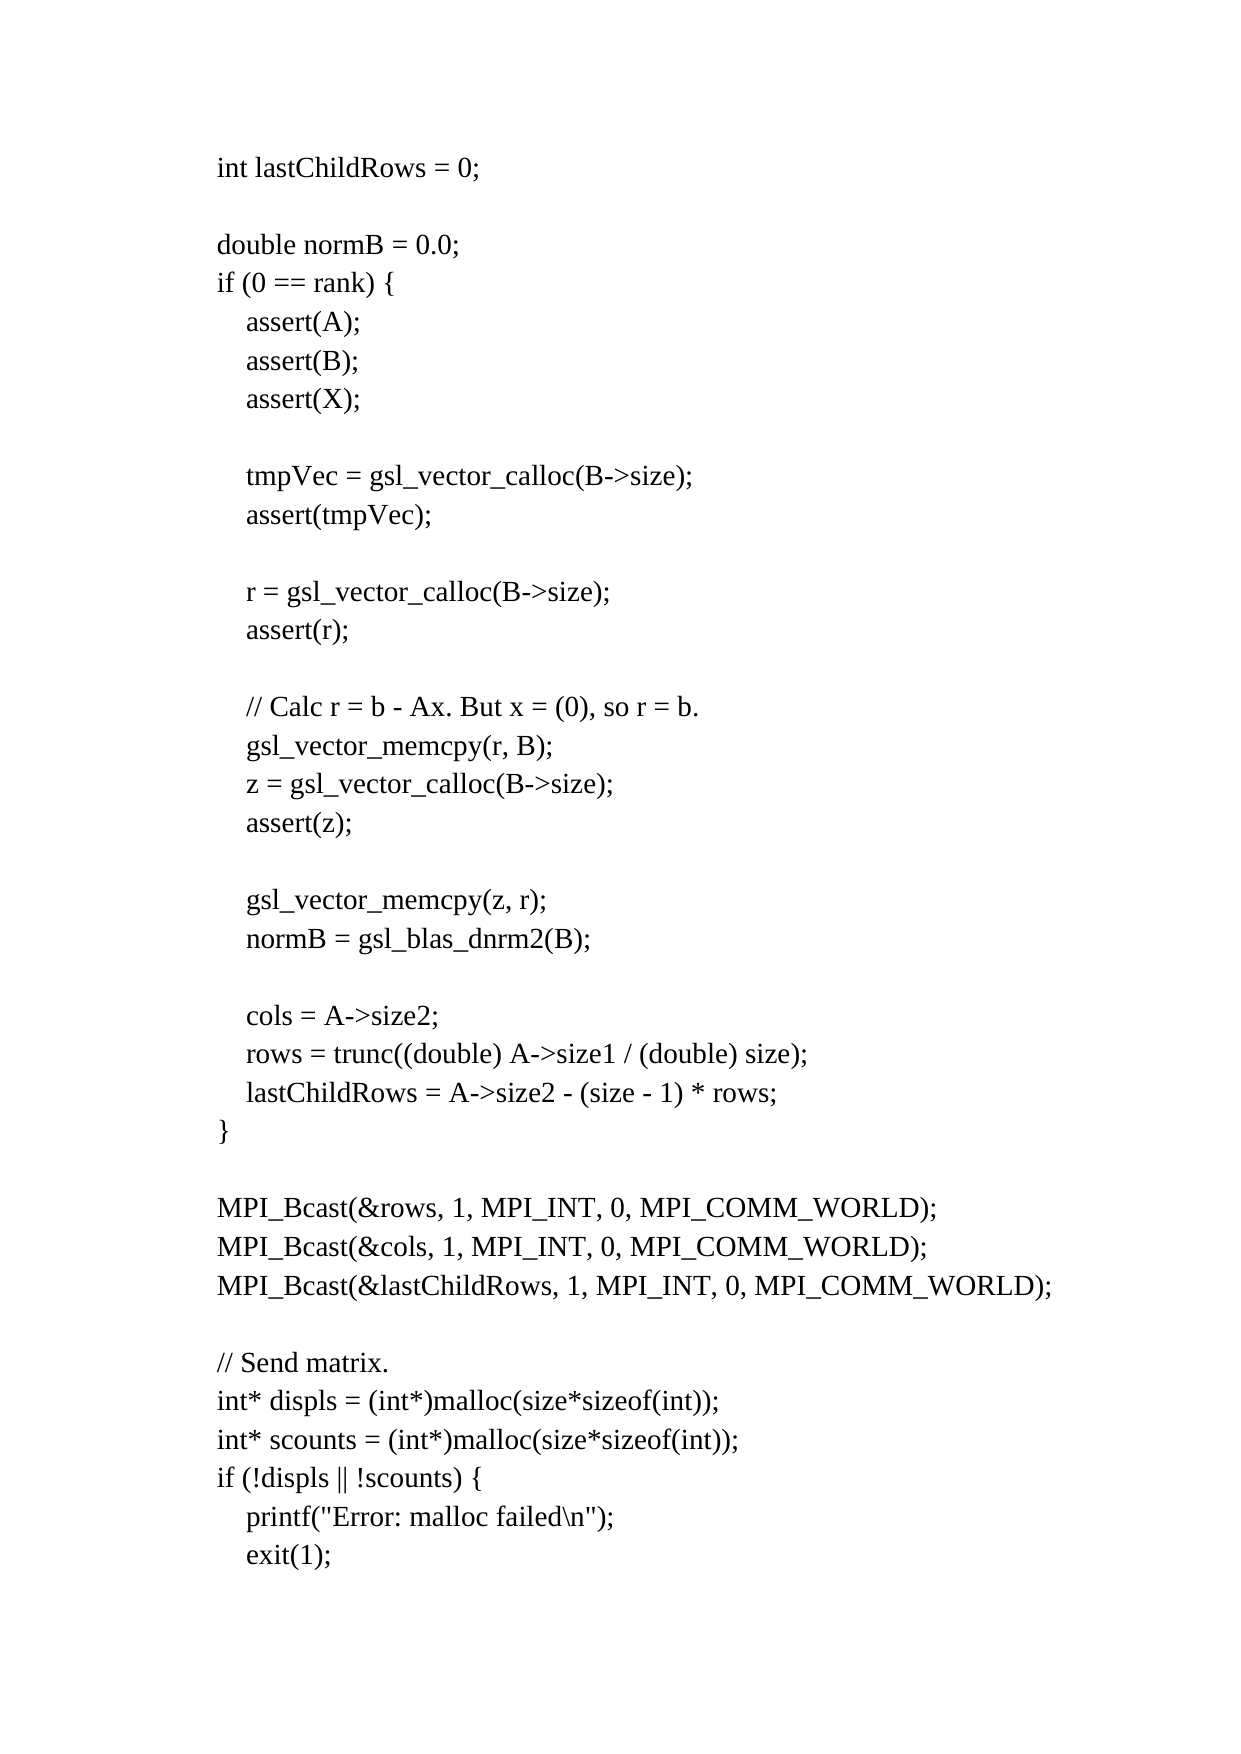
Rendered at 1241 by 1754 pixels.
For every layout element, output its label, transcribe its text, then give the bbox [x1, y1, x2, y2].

text // Calc r = b - Ax. But x = (0), so r = b. [187, 689, 1168, 723]
text tmpVec = gsl_vector_calloc(B->size); [187, 458, 1168, 492]
text MPI_Bcast(&lastChildRows, 1, MPI_INT, 0, MPI_COMM_WORLD); [187, 1268, 1168, 1301]
text lastChildRows = A->size2 - (size - 1) * rows; [187, 1075, 1168, 1108]
text normB = gsl_blas_dnrm2(B); [187, 921, 1168, 954]
text int* displs = (int*)malloc(size*sizeof(int)); [187, 1383, 1168, 1417]
text z = gsl_vector_calloc(B->size); [187, 767, 1168, 800]
text assert(A); [187, 304, 1168, 338]
text r = gsl_vector_calloc(B->size); [187, 574, 1168, 607]
text MPI_Bcast(&cols, 1, MPI_INT, 0, MPI_COMM_WORLD); [187, 1229, 1168, 1263]
text gsl_vector_memcpy(z, r); [187, 882, 1168, 916]
text printf("Error: malloc failed\n"); [187, 1499, 1168, 1532]
text gsl_vector_memcpy(r, B); [187, 728, 1168, 762]
text double normB = 0.0; [187, 227, 1168, 261]
text assert(z); [187, 805, 1168, 839]
text // Send matrix. [187, 1345, 1168, 1378]
text assert(tmpVec); [187, 497, 1168, 530]
text int* scounts = (int*)malloc(size*sizeof(int)); [187, 1422, 1168, 1455]
text if (0 == rank) { [187, 266, 1168, 299]
text if (!displs || !scounts) { [187, 1460, 1168, 1494]
text assert(B); [187, 343, 1168, 376]
text cols = A->size2; [187, 998, 1168, 1031]
text } [187, 1113, 1168, 1147]
text MPI_Bcast(&rows, 1, MPI_INT, 0, MPI_COMM_WORLD); [187, 1191, 1168, 1224]
text assert(X); [187, 381, 1168, 415]
text rows = trunc((double) A->size1 / (double) size); [187, 1036, 1168, 1070]
text exit(1); [187, 1537, 1168, 1571]
text assert(r); [187, 612, 1168, 646]
text int lastChildRows = 0; [187, 150, 1168, 183]
